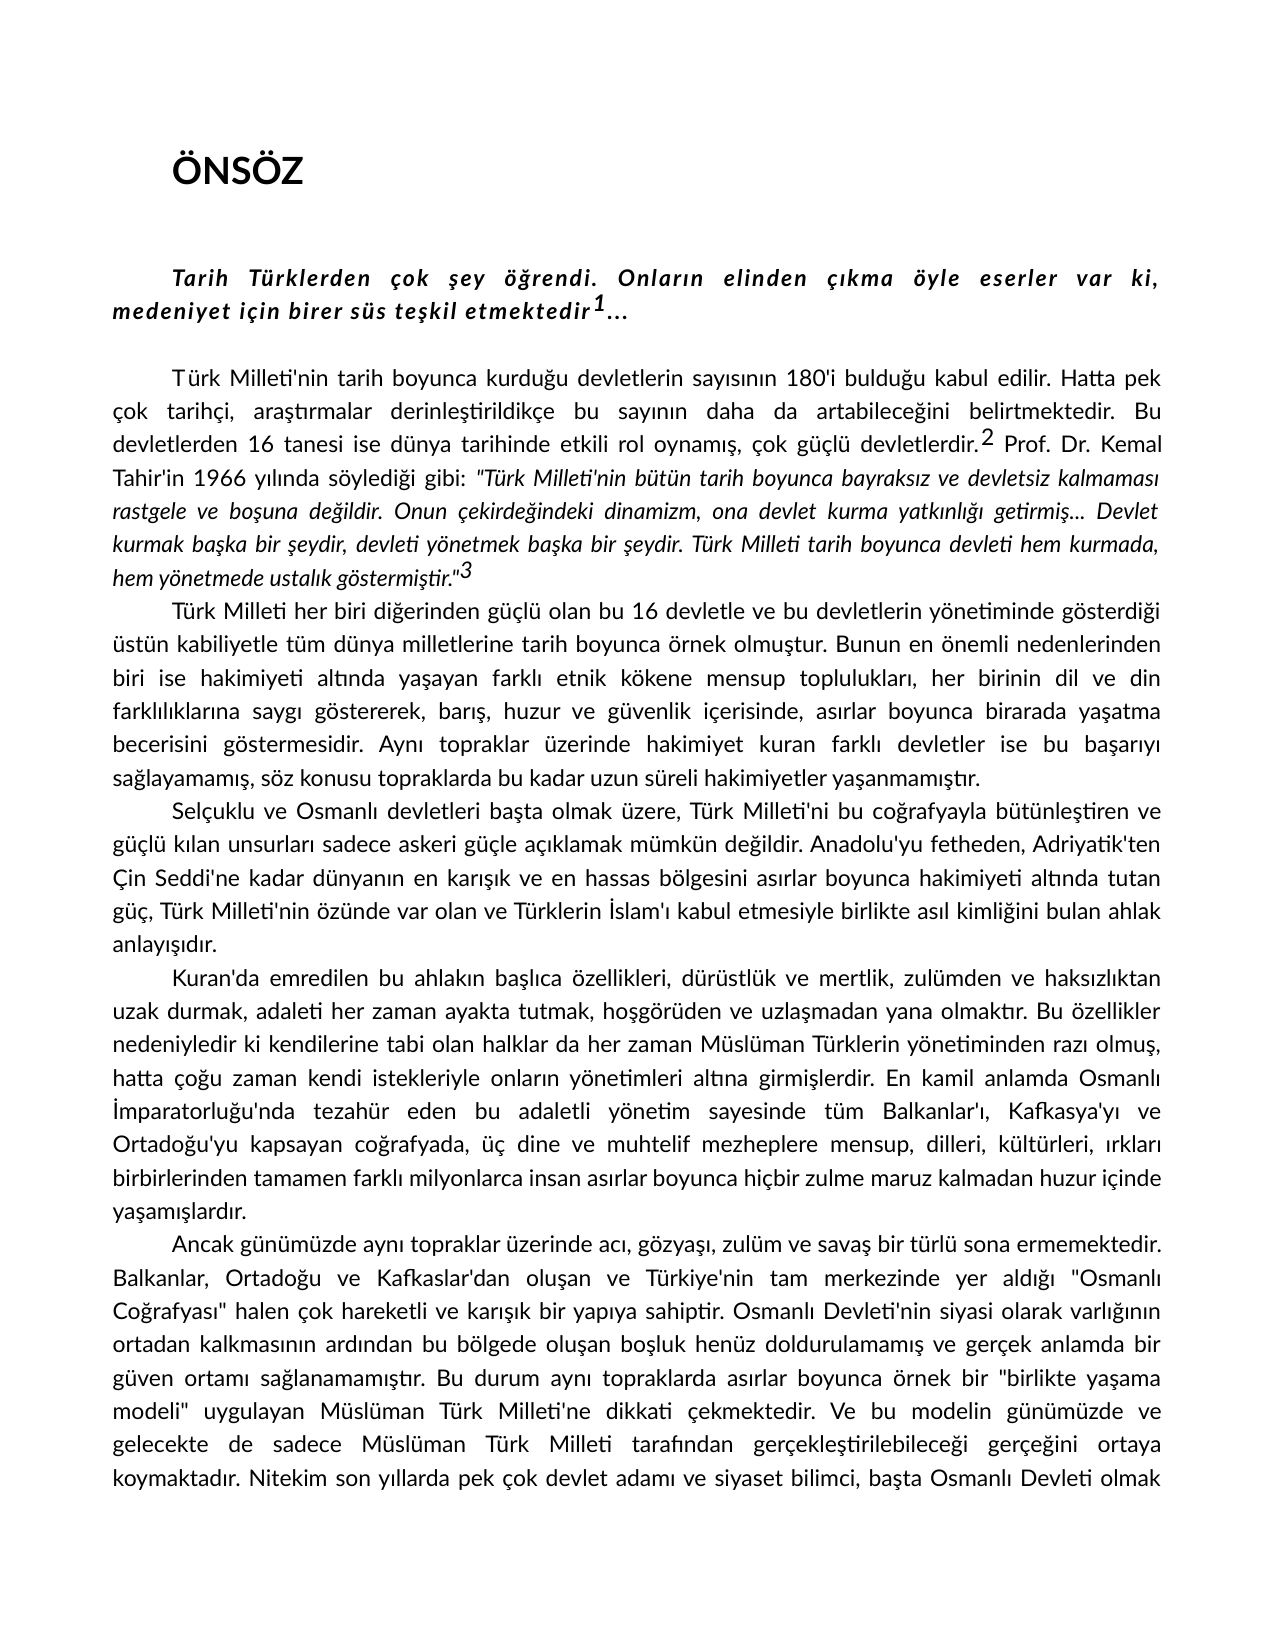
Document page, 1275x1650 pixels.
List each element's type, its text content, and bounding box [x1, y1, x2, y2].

text Türk Milleti'nin tarih boyunca kurduğu devletlerin sayısının 180'i bulduğu kabul edilir. Hatta pek çok tarihçi, araştırmalar derinleştirildikçe bu sayının daha da artabileceğini belirtmektedir. Bu devletlerden 16 tanesi ise dünya tarihinde etkili rol oynamış, çok güçlü devletlerdir.2 Prof. Dr. Kemal Tahir'in 1966 yılında söylediği gibi: "Türk Milleti'nin bütün tarih boyunca bayraksız ve devletsiz kalmaması rastgele ve boşuna değildir. Onun çekirdeğindeki dinamizm, ona devlet kurma yatkınlığı getirmiş... Devlet kurmak başka bir şeydir, devleti yönetmek başka bir şeydir. Türk Milleti tarih boyunca devleti hem kurmada, hem yönetmede ustalık göstermiştir."3 [112, 359, 1162, 593]
text Tarih Türklerden çok şey öğrendi. Onların elinden çıkma öyle eserler var ki, medeniyet için birer süs teşkil etmektedir1... [112, 259, 1162, 326]
text Kuran'da emredilen bu ahlakın başlıca özellikleri, dürüstlük ve mertlik, zulümden ve haksızlıktan uzak durmak, adaleti her zaman ayakta tutmak, hoşgörüden ve uzlaşmadan yana olmaktır. Bu özellikler nedeniyledir ki kendilerine tabi olan halklar da her zaman Müslüman Türklerin yönetiminden razı olmuş, hatta çoğu zaman kendi istekleriyle onların yönetimleri altına girmişlerdir. En kamil anlamda Osmanlı İmparatorluğu'nda tezahür eden bu adaletli yönetim sayesinde tüm Balkanlar'ı, Kafkasya'yı ve Ortadoğu'yu kapsayan coğrafyada, üç dine ve muhtelif mezheplere mensup, dilleri, kültürleri, ırkları birbirlerinden tamamen farklı milyonlarca insan asırlar boyunca hiçbir zulme maruz kalmadan huzur içinde yaşamışlardır. [112, 959, 1162, 1226]
text ÖNSÖZ [112, 148, 1162, 193]
text Ancak günümüzde aynı topraklar üzerinde acı, gözyaşı, zulüm ve savaş bir türlü sona ermemektedir. Balkanlar, Ortadoğu ve Kafkaslar'dan oluşan ve Türkiye'nin tam merkezinde yer aldığı "Osmanlı Coğrafyası" halen çok hareketli ve karışık bir yapıya sahiptir. Osmanlı Devleti'nin siyasi olarak varlığının ortadan kalkmasının ardından bu bölgede oluşan boşluk henüz doldurulamamış ve gerçek anlamda bir güven ortamı sağlanamamıştır. Bu durum aynı topraklarda asırlar boyunca örnek bir "birlikte yaşama modeli" uygulayan Müslüman Türk Milleti'ne dikkati çekmektedir. Ve bu modelin günümüzde ve gelecekte de sadece Müslüman Türk Milleti tarafından gerçekleştirilebileceği gerçeğini ortaya koymaktadır. Nitekim son yıllarda pek çok devlet adamı ve siyaset bilimci, başta Osmanlı Devleti olmak [112, 1226, 1162, 1493]
text Selçuklu ve Osmanlı devletleri başta olmak üzere, Türk Milleti'ni bu coğrafyayla bütünleştiren ve güçlü kılan unsurları sadece askeri güçle açıklamak mümkün değildir. Anadolu'yu fetheden, Adriyatik'ten Çin Seddi'ne kadar dünyanın en karışık ve en hassas bölgesini asırlar boyunca hakimiyeti altında tutan güç, Türk Milleti'nin özünde var olan ve Türklerin İslam'ı kabul etmesiyle birlikte asıl kimliğini bulan ahlak anlayışıdır. [112, 793, 1162, 959]
text Türk Milleti her biri diğerinden güçlü olan bu 16 devletle ve bu devletlerin yönetiminde gösterdiği üstün kabiliyetle tüm dünya milletlerine tarih boyunca örnek olmuştur. Bunun en önemli nedenlerinden biri ise hakimiyeti altında yaşayan farklı etnik kökene mensup toplulukları, her birinin dil ve din farklılıklarına saygı göstererek, barış, huzur ve güvenlik içerisinde, asırlar boyunca birarada yaşatma becerisini göstermesidir. Aynı topraklar üzerinde hakimiyet kuran farklı devletler ise bu başarıyı sağlayamamış, söz konusu topraklarda bu kadar uzun süreli hakimiyetler yaşanmamıştır. [112, 593, 1162, 793]
